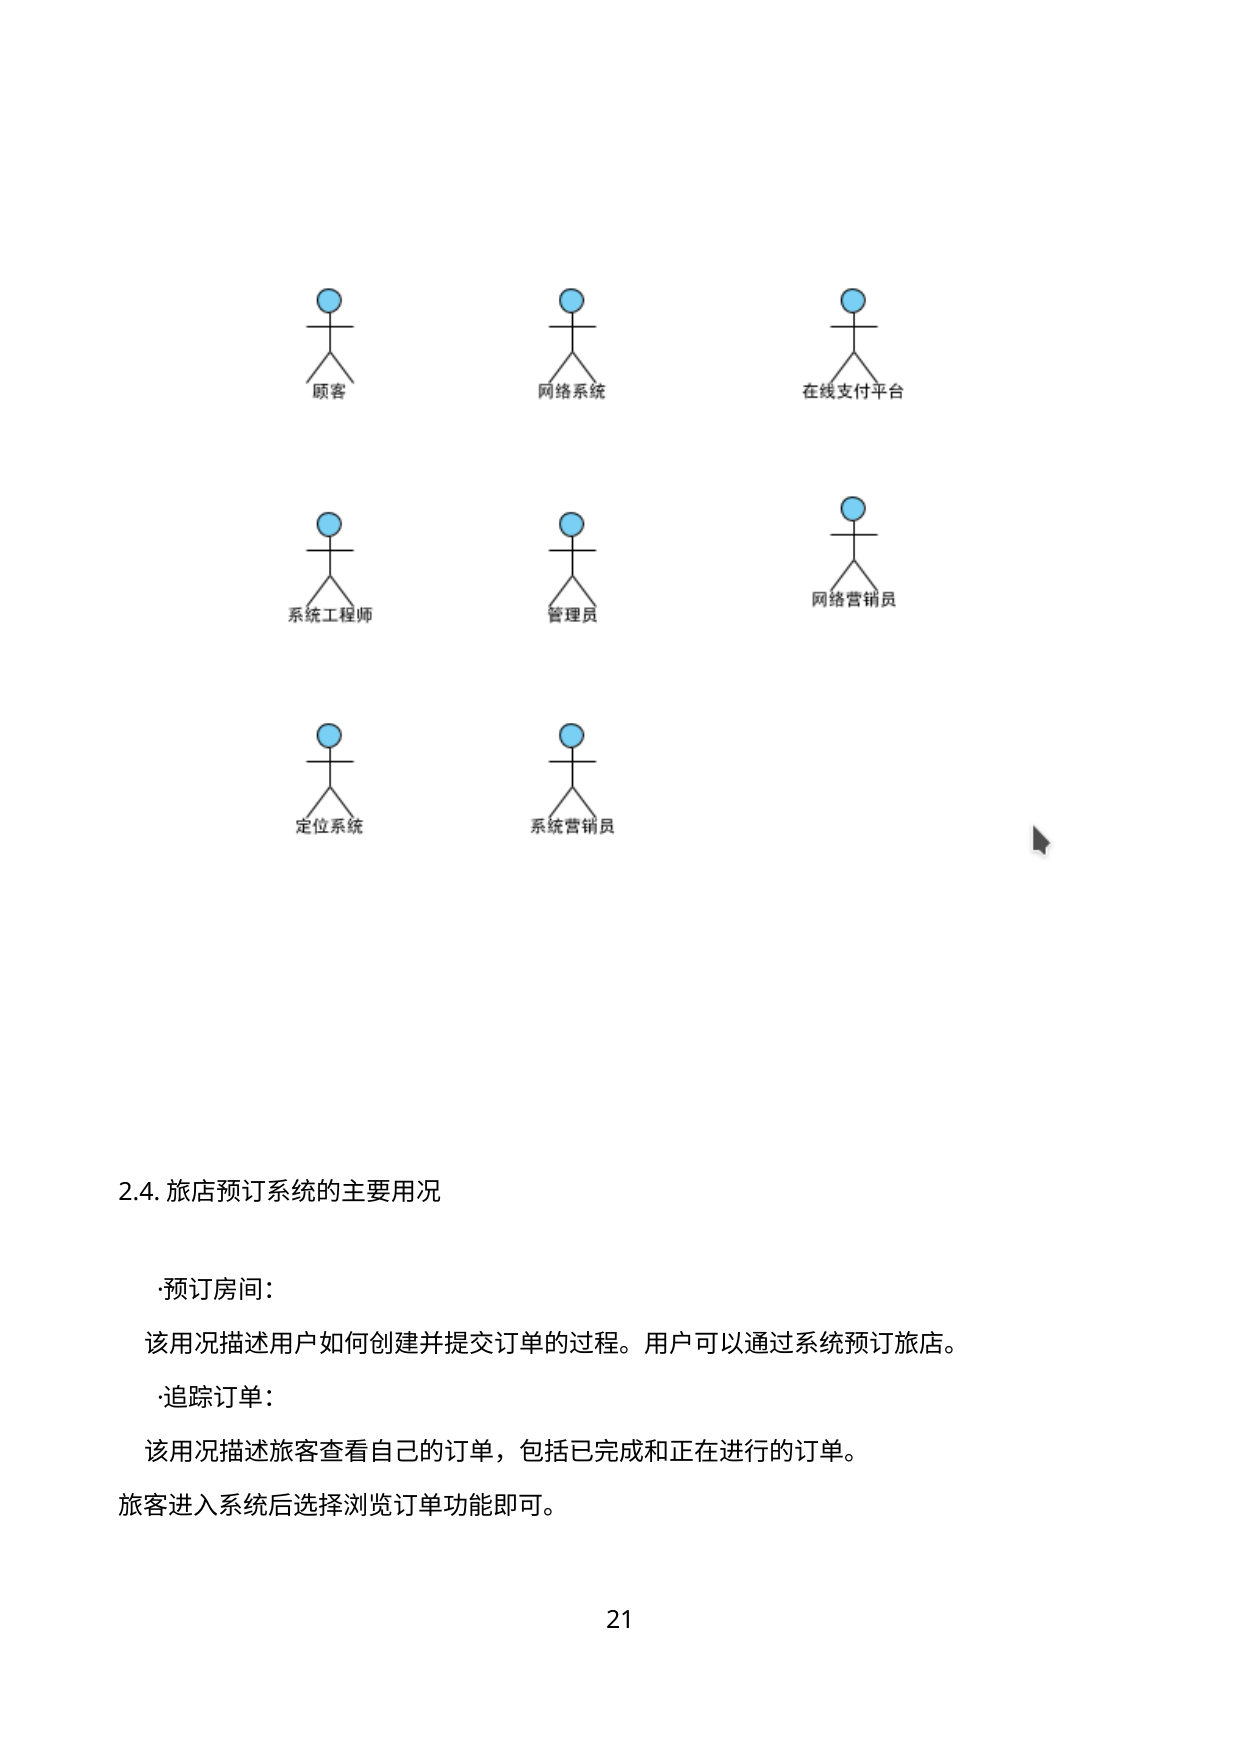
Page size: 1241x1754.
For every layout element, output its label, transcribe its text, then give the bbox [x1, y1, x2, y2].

picture [181, 187, 1060, 952]
text 该用况描述旅客查看自己的订单，包括已完成和正在进行的订单。 [118, 1431, 1122, 1468]
text ·预订房间： [118, 1269, 1122, 1306]
text ·追踪订单： [118, 1377, 1122, 1414]
subtitle [704, 1171, 1122, 1208]
subtitle 旅店预订系统的主要用况 [118, 1171, 550, 1208]
text 旅客进入系统后选择浏览订单功能即可。 [118, 1485, 1122, 1522]
text 该用况描述用户如何创建并提交订单的过程。用户可以通过系统预订旅店。 [118, 1323, 1122, 1360]
